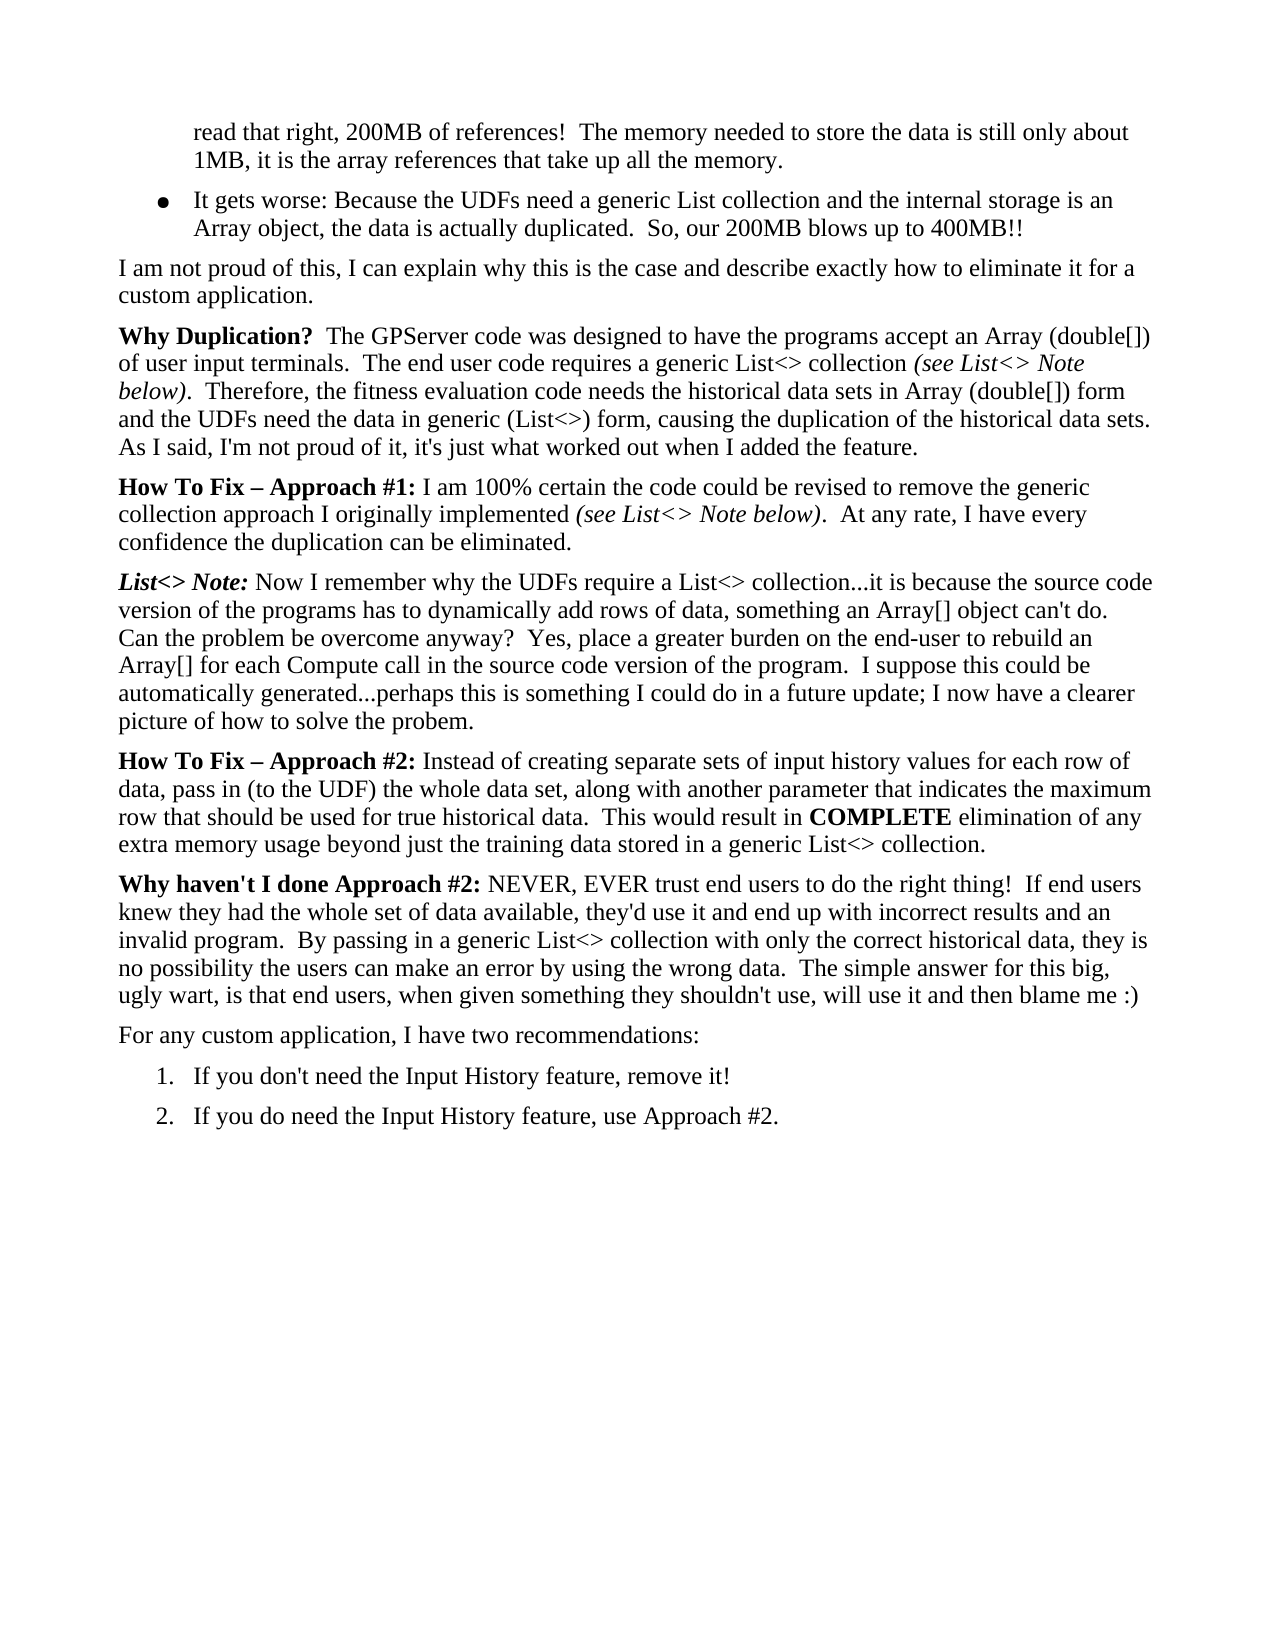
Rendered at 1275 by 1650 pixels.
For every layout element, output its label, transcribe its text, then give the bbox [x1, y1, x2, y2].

text Why Duplication? The GPServer code was designed to have the programs accept an Array (double[]) of user input terminals. The end user code requires a generic List<> collection (see List<> Note below). Therefore, the fitness evaluation code needs the historical data sets in Array (double[]) form and the UDFs need the data in generic (List<>) form, causing the duplication of the historical data sets. As I said, I'm not proud of it, it's just what worked out when I added the feature. [118, 322, 1157, 460]
list If you don't need the Input History feature, remove it! [156, 1062, 1157, 1089]
text For any custom application, I have two recommendations: [118, 1022, 1157, 1049]
text How To Fix – Approach #2: Instead of creating separate sets of input history values for each row of data, pass in (to the UDF) the whole data set, along with another parameter that indicates the maximum row that should be used for true historical data. This would result in COMPLETE elimination of any extra memory usage beyond just the training data stored in a generic List<> collection. [118, 747, 1157, 858]
text I am not proud of this, I can explain why this is the case and describe exactly how to eliminate it for a custom application. [118, 254, 1157, 309]
text List<> Note: Now I remember why the UDFs require a List<> collection...it is because the source code version of the programs has to dynamically add rows of data, something an Array[] object can't do. Can the problem be overcome anyway? Yes, place a greater burden on the end-user to rebuild an Array[] for each Compute call in the source code version of the program. I suppose this could be automatically generated...perhaps this is something I could do in a future update; I now have a clearer picture of how to solve the probem. [118, 568, 1157, 735]
list It gets worse: Because the UDFs need a generic List collection and the internal storage is an Array object, the data is actually duplicated. So, our 200MB blows up to 400MB!! [156, 186, 1157, 241]
list read that right, 200MB of references! The memory needed to store the data is still only about 1MB, it is the array references that take up all the memory. [156, 118, 1157, 173]
text Why haven't I done Approach #2: NEVER, EVER trust end users to do the right thing! If end users knew they had the whole set of data available, they'd use it and end up with incorrect results and an invalid program. By passing in a generic List<> collection with only the correct historical data, they is no possibility the users can make an error by using the wrong data. The simple answer for this big, ugly wart, is that end users, when given something they shouldn't use, will use it and then blame me :) [118, 871, 1157, 1009]
text How To Fix – Approach #1: I am 100% certain the code could be revised to remove the generic collection approach I originally implemented (see List<> Note below). At any rate, I have every confidence the duplication can be eliminated. [118, 473, 1157, 556]
list If you do need the Input History feature, use Approach #2. [156, 1102, 1157, 1130]
